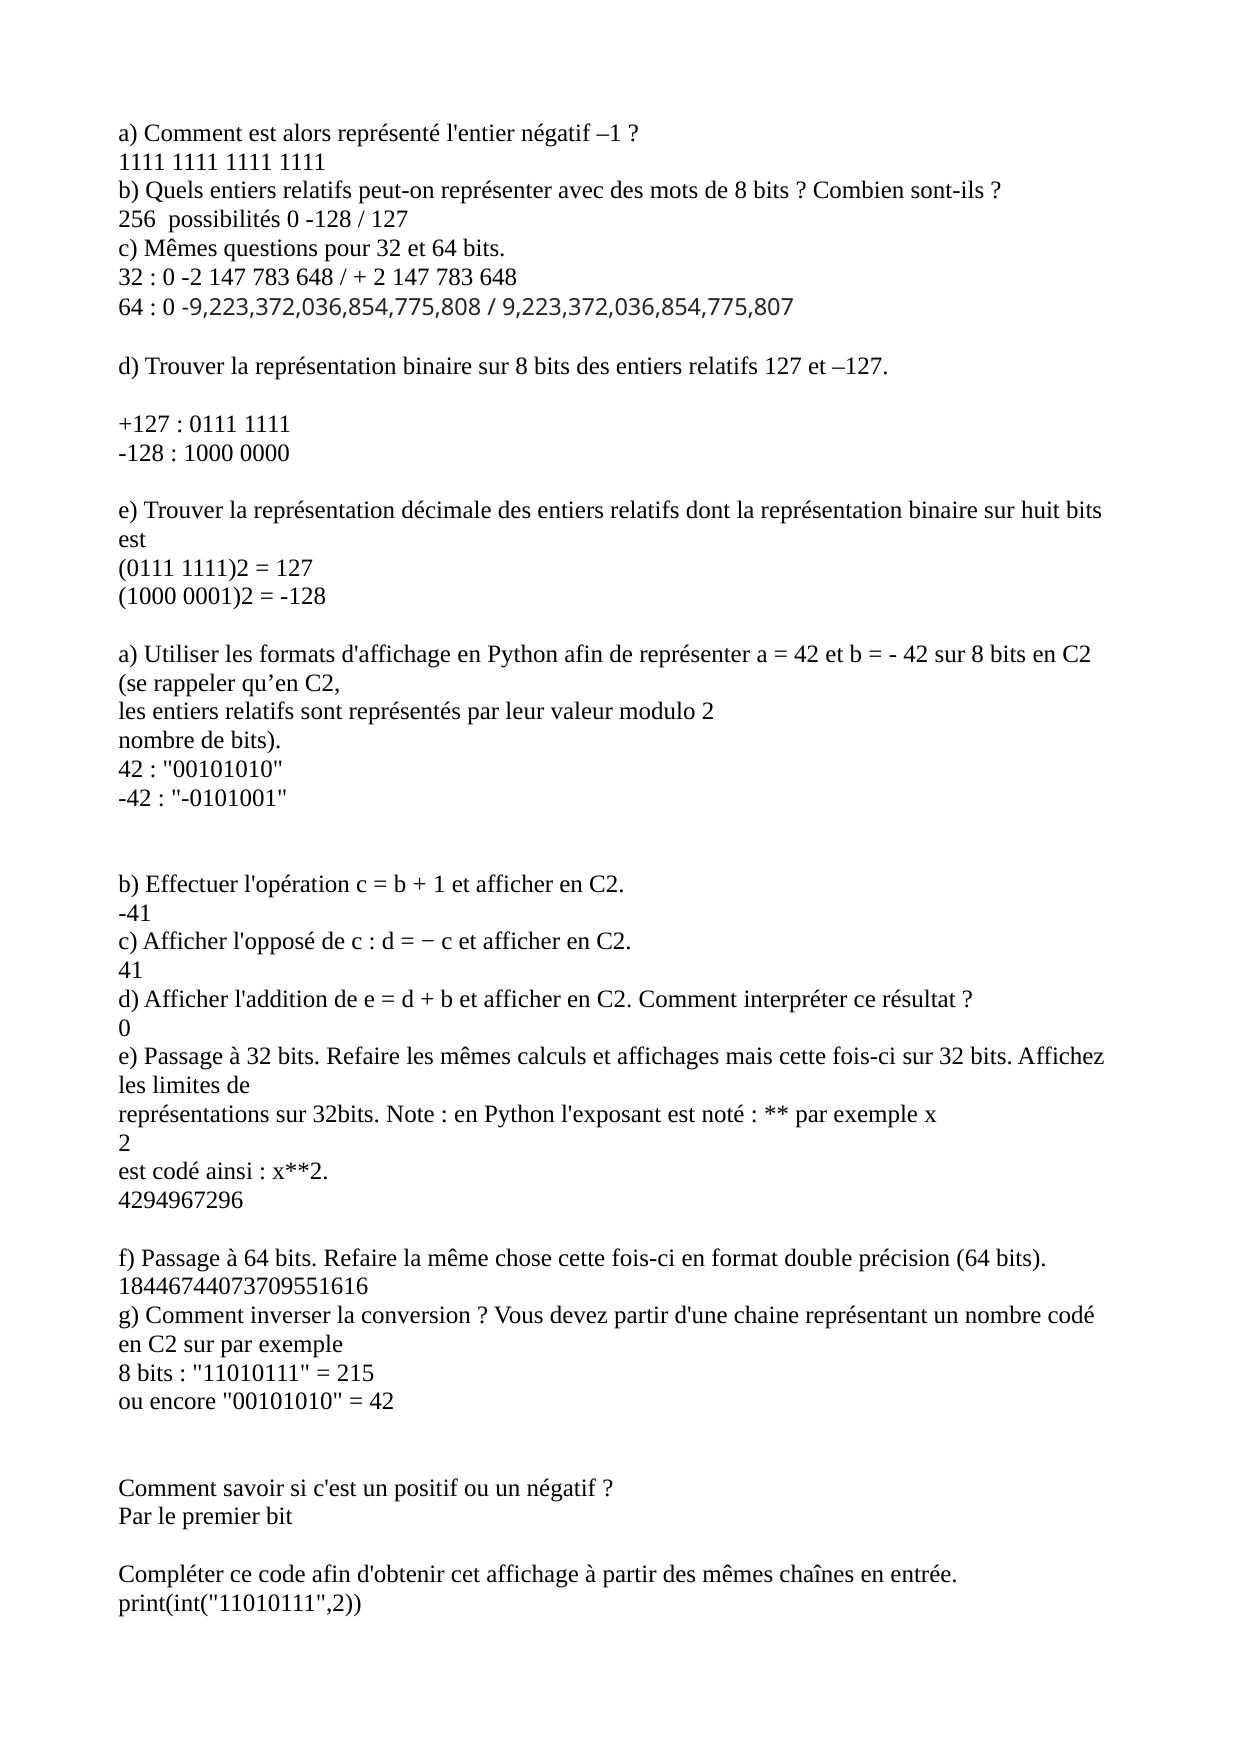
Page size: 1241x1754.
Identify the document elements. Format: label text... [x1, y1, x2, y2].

text Comment savoir si c'est un positif ou un négatif ? [118, 1473, 1122, 1501]
text -41 [118, 898, 1122, 926]
text 2 [118, 1128, 1122, 1156]
text e) Passage à 32 bits. Refaire les mêmes calculs et affichages mais cette fois-ci sur 32 bits. Affichez les limites de [118, 1041, 1122, 1099]
text 64 : 0 -9,223,372,036,854,775,808 / 9,223,372,036,854,775,807 [118, 291, 1122, 323]
text représentations sur 32bits. Note : en Python l'exposant est noté : ** par exemple x [118, 1099, 1122, 1128]
text c) Mêmes questions pour 32 et 64 bits. [118, 233, 1122, 262]
text 42 : "00101010" [118, 754, 1122, 783]
text d) Trouver la représentation binaire sur 8 bits des entiers relatifs 127 et –127. [118, 351, 1122, 380]
text est codé ainsi : x**2. [118, 1156, 1122, 1185]
text g) Comment inverser la conversion ? Vous devez partir d'une chaine représentant un nombre codé en C2 sur par exemple [118, 1300, 1122, 1358]
text Compléter ce code afin d'obtenir cet affichage à partir des mêmes chaînes en entrée. [118, 1559, 1122, 1588]
text e) Trouver la représentation décimale des entiers relatifs dont la représentation binaire sur huit bits est [118, 495, 1122, 553]
text (1000 0001)2 = -128 [118, 581, 1122, 610]
text Par le premier bit [118, 1501, 1122, 1530]
text nombre de bits). [118, 725, 1122, 754]
text 8 bits : "11010111" = 215 [118, 1358, 1122, 1386]
text 18446744073709551616 [118, 1271, 1122, 1300]
text les entiers relatifs sont représentés par leur valeur modulo 2 [118, 696, 1122, 725]
text c) Afficher l'opposé de c : d = − c et afficher en C2. [118, 926, 1122, 955]
text +127 : 0111 1111 [118, 409, 1122, 438]
text a) Comment est alors représenté l'entier négatif –1 ? [118, 118, 1122, 147]
text 4294967296 [118, 1185, 1122, 1214]
text print(int("11010111",2)) [118, 1588, 1122, 1616]
text 41 [118, 955, 1122, 984]
text -42 : "-0101001" [118, 783, 1122, 811]
text b) Effectuer l'opération c = b + 1 et afficher en C2. [118, 869, 1122, 898]
text f) Passage à 64 bits. Refaire la même chose cette fois-ci en format double précision (64 bits). [118, 1243, 1122, 1271]
text 1111 1111 1111 1111 [118, 147, 1122, 176]
text b) Quels entiers relatifs peut-on représenter avec des mots de 8 bits ? Combien sont-ils ? [118, 176, 1122, 204]
text 0 [118, 1013, 1122, 1041]
text 32 : 0 -2 147 783 648 / + 2 147 783 648 [118, 262, 1122, 291]
text d) Afficher l'addition de e = d + b et afficher en C2. Comment interpréter ce résultat ? [118, 984, 1122, 1013]
text -128 : 1000 0000 [118, 438, 1122, 466]
text ou encore "00101010" = 42 [118, 1386, 1122, 1415]
text 256 possibilités 0 -128 / 127 [118, 204, 1122, 233]
text (0111 1111)2 = 127 [118, 553, 1122, 581]
text a) Utiliser les formats d'affichage en Python afin de représenter a = 42 et b = - 42 sur 8 bits en C2 (se rappeler qu’en C2, [118, 639, 1122, 696]
